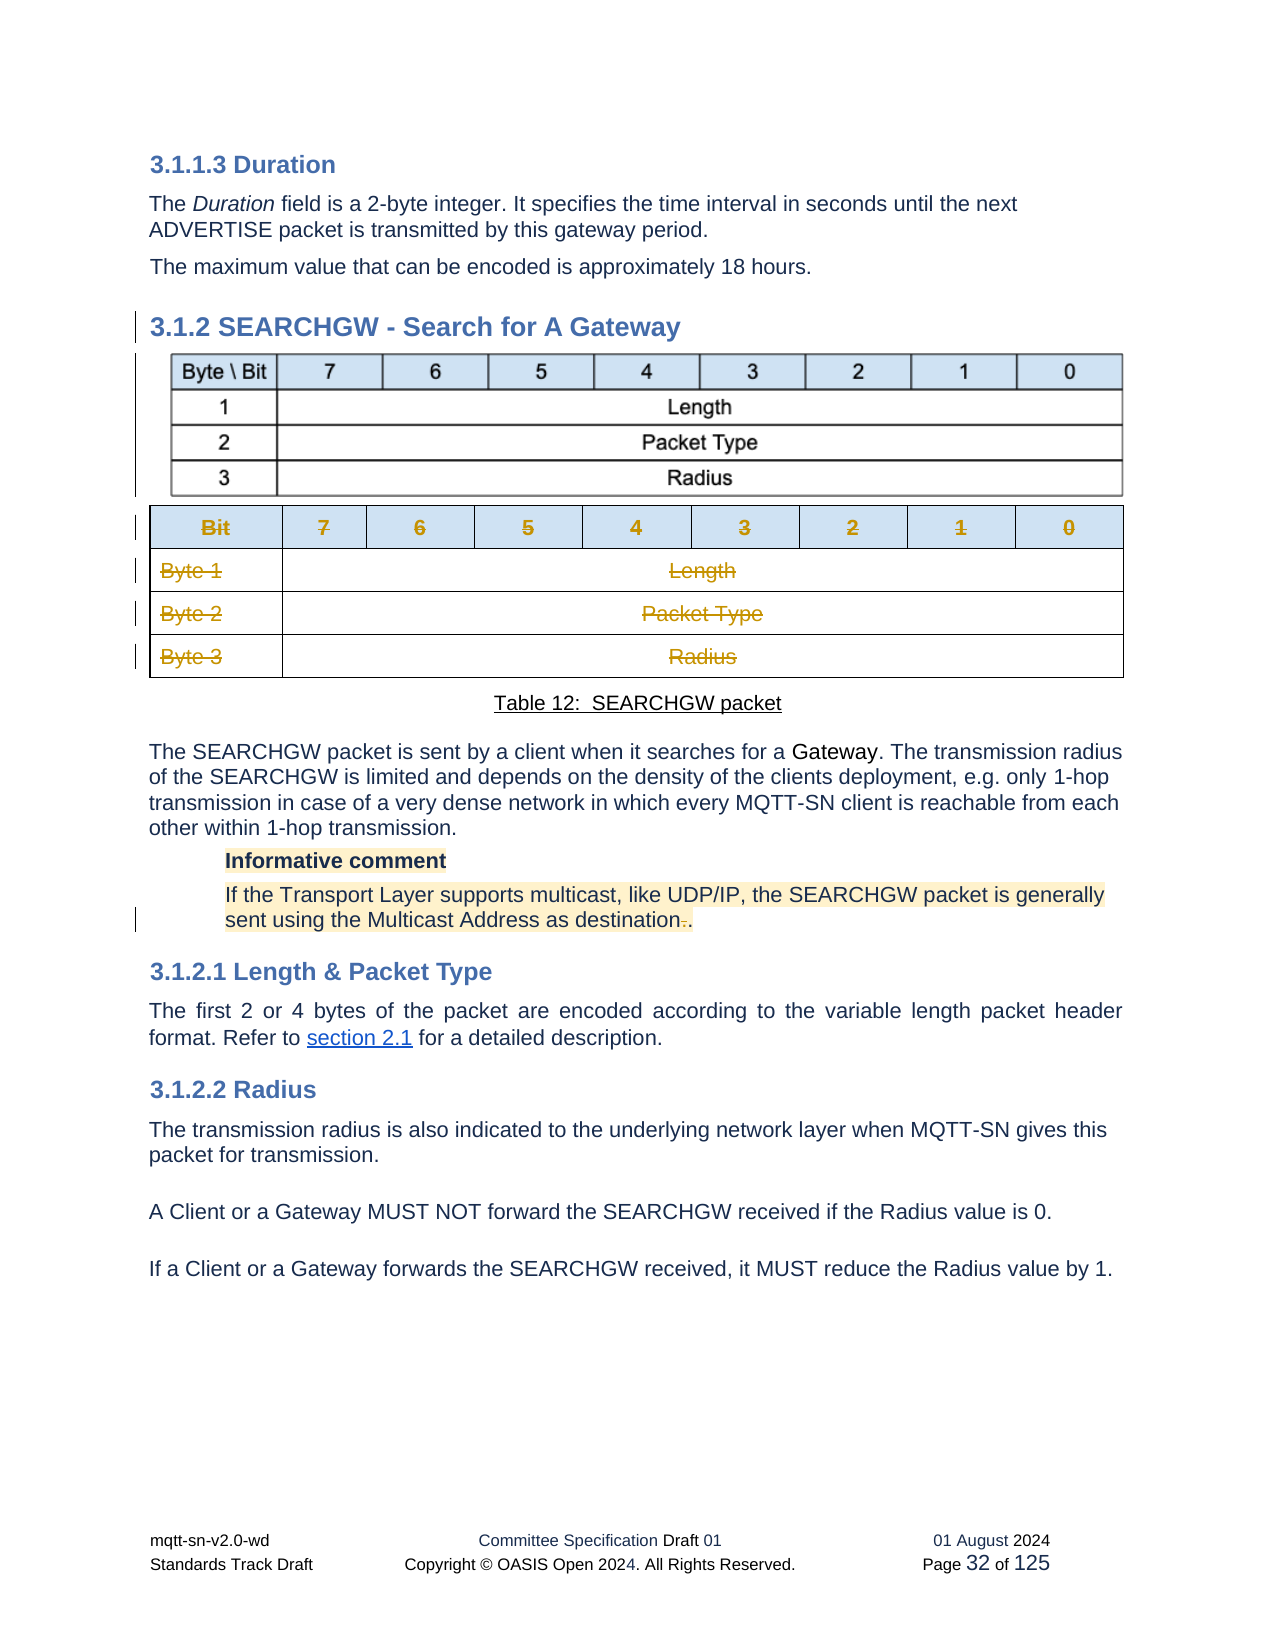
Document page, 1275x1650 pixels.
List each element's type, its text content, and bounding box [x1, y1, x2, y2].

table_header [283, 506, 366, 548]
text The transmission radius is also indicated to the underlying network layer when MQTT-SN gives this packet for transmission. [148, 1117, 1124, 1167]
text If a Client or a Gateway forwards the SEARCHGW received, it MUST reduce the Radius value by 1. [148, 1256, 1124, 1281]
table_header [692, 506, 799, 548]
table_cell [151, 549, 282, 591]
table_header [151, 506, 282, 548]
text Table 12: SEARCHGW packet [150, 691, 1125, 714]
subtitle 3.1.2 SEARCHGW - Search for A Gateway [150, 311, 1124, 342]
table_cell [151, 592, 282, 634]
text The Duration field is a 2-byte integer. It specifies the time interval in seconds until the next ADVERTISE packet is transmitted by this gateway period. [148, 191, 1124, 242]
table_cell [283, 592, 1123, 634]
picture [148, 353, 1124, 497]
text The maximum value that can be encoded is approximately 18 hours. [149, 254, 1124, 279]
table_header [908, 506, 1015, 548]
text Informative comment [225, 848, 1124, 873]
table_header [800, 506, 907, 548]
text If the Transport Layer supports multicast, like UDP/IP, the SEARCHGW packet is generally sent using the Multicast Address as destination. [225, 882, 1124, 932]
table_header [1016, 506, 1123, 548]
text The SEARCHGW packet is sent by a client when it searches for a Gateway. The transmission radius of the SEARCHGW is limited and depends on the density of the clients deployment, e.g. only 1-hop transmission in case of a very dense network in which every MQTT-SN client is reachable from each other within 1-hop transmission. [148, 739, 1124, 840]
table_cell [151, 635, 282, 677]
subtitle 3.1.1.3 Duration [150, 150, 1124, 179]
text The first 2 or 4 bytes of the packet are encoded according to the variable length packet header format. Refer to section 2.1 for a detailed description. [148, 998, 1124, 1049]
subtitle 3.1.2.1 Length & Packet Type [150, 957, 1124, 986]
table_header [583, 506, 691, 548]
table_header [475, 506, 582, 548]
subtitle 3.1.2.2 Radius [150, 1075, 1124, 1104]
table_cell [283, 549, 1123, 591]
table_header [367, 506, 474, 548]
text A Client or a Gateway MUST NOT forward the SEARCHGW received if the Radius value is 0. [148, 1199, 1124, 1224]
table_cell [283, 635, 1123, 677]
